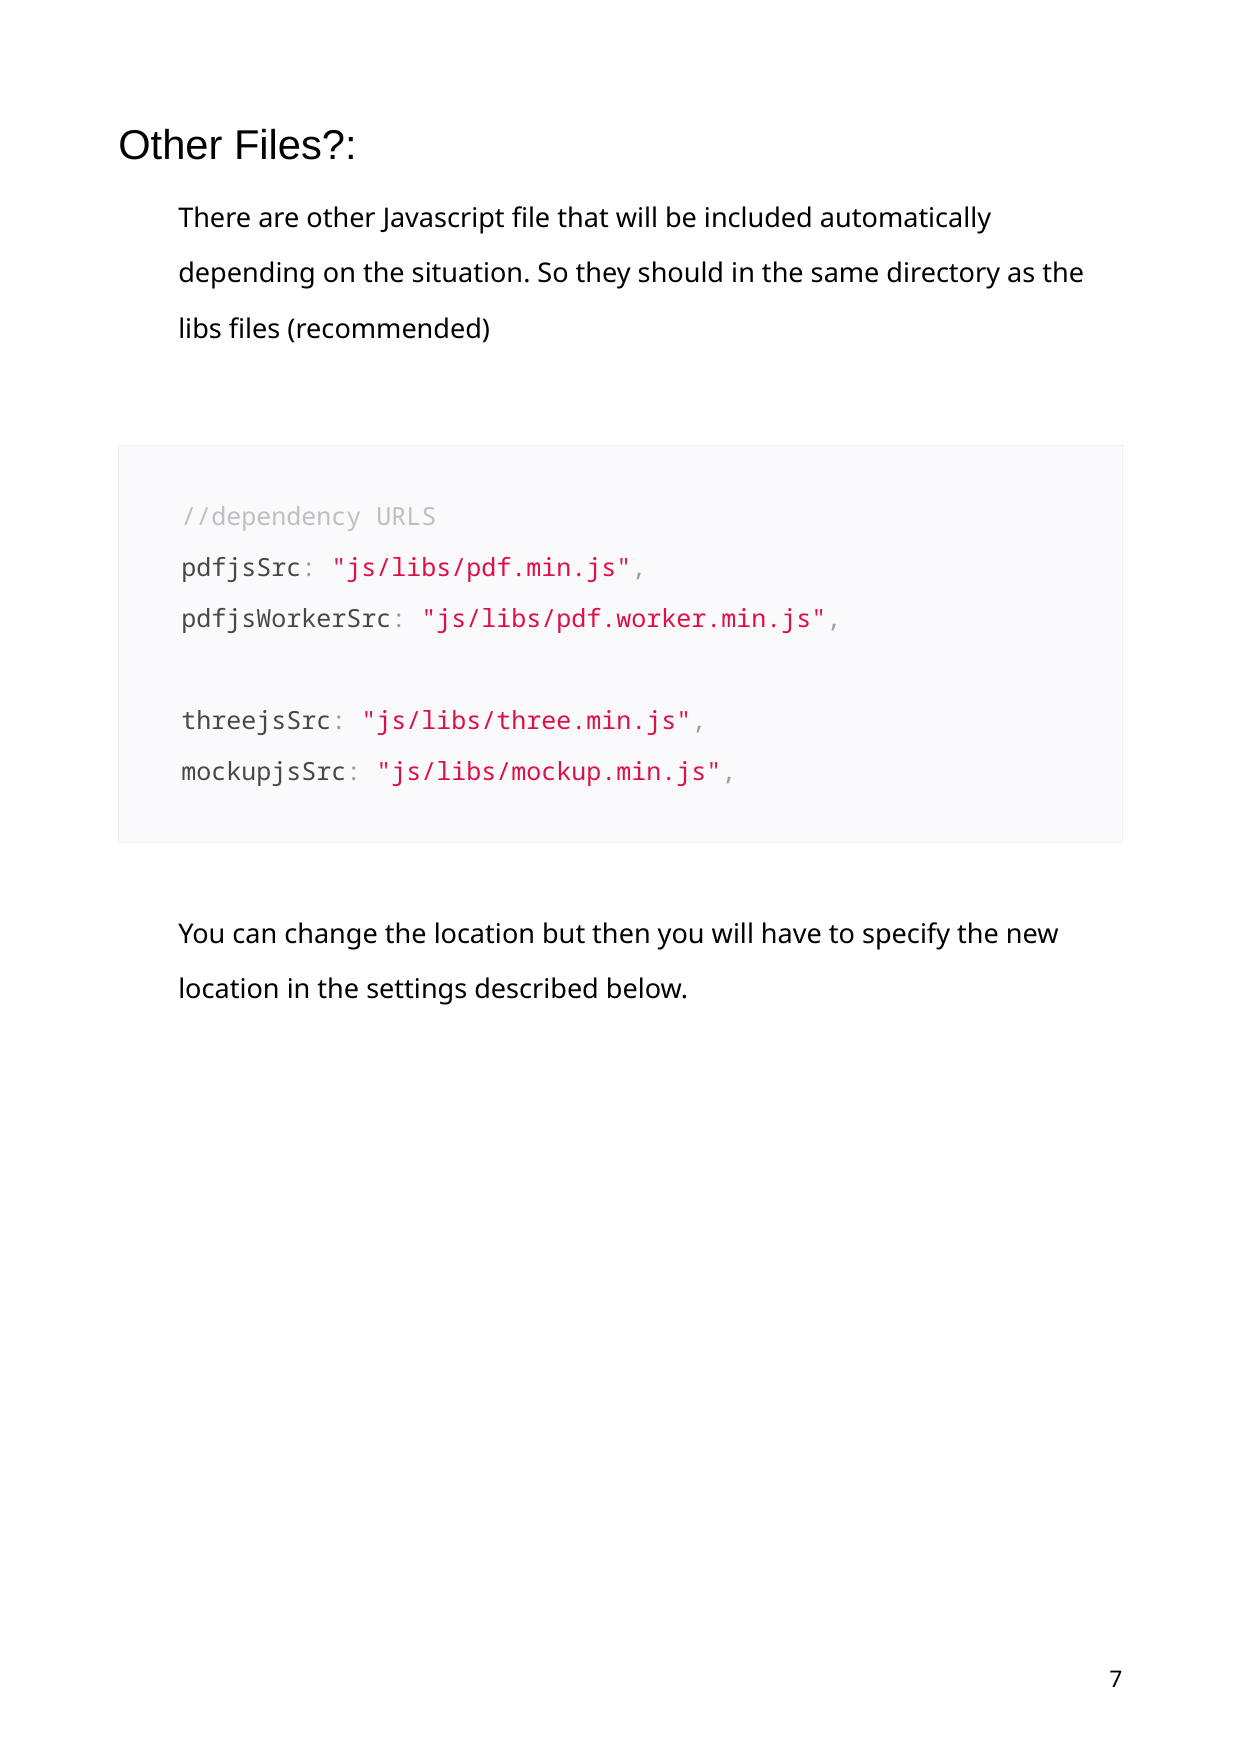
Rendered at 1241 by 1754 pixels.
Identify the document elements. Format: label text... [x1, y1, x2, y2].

list threejsSrc: "js/libs/three.min.js", [119, 700, 1122, 737]
list mockupjsSrc: "js/libs/mockup.min.js", [119, 751, 1122, 788]
list pdfjsWorkerSrc: "js/libs/pdf.worker.min.js", [119, 598, 1122, 635]
list //dependency URLS [119, 496, 1122, 533]
subtitle Other Files?: [118, 121, 1122, 168]
list You can change the location but then you will have to specify the new location in the settings described below. [118, 914, 1122, 1007]
list pdfjsSrc: "js/libs/pdf.min.js", [119, 547, 1122, 584]
list There are other Javascript file that will be included automatically depending on the situation. So they should in the same directory as the libs files (recommended) [118, 198, 1122, 346]
